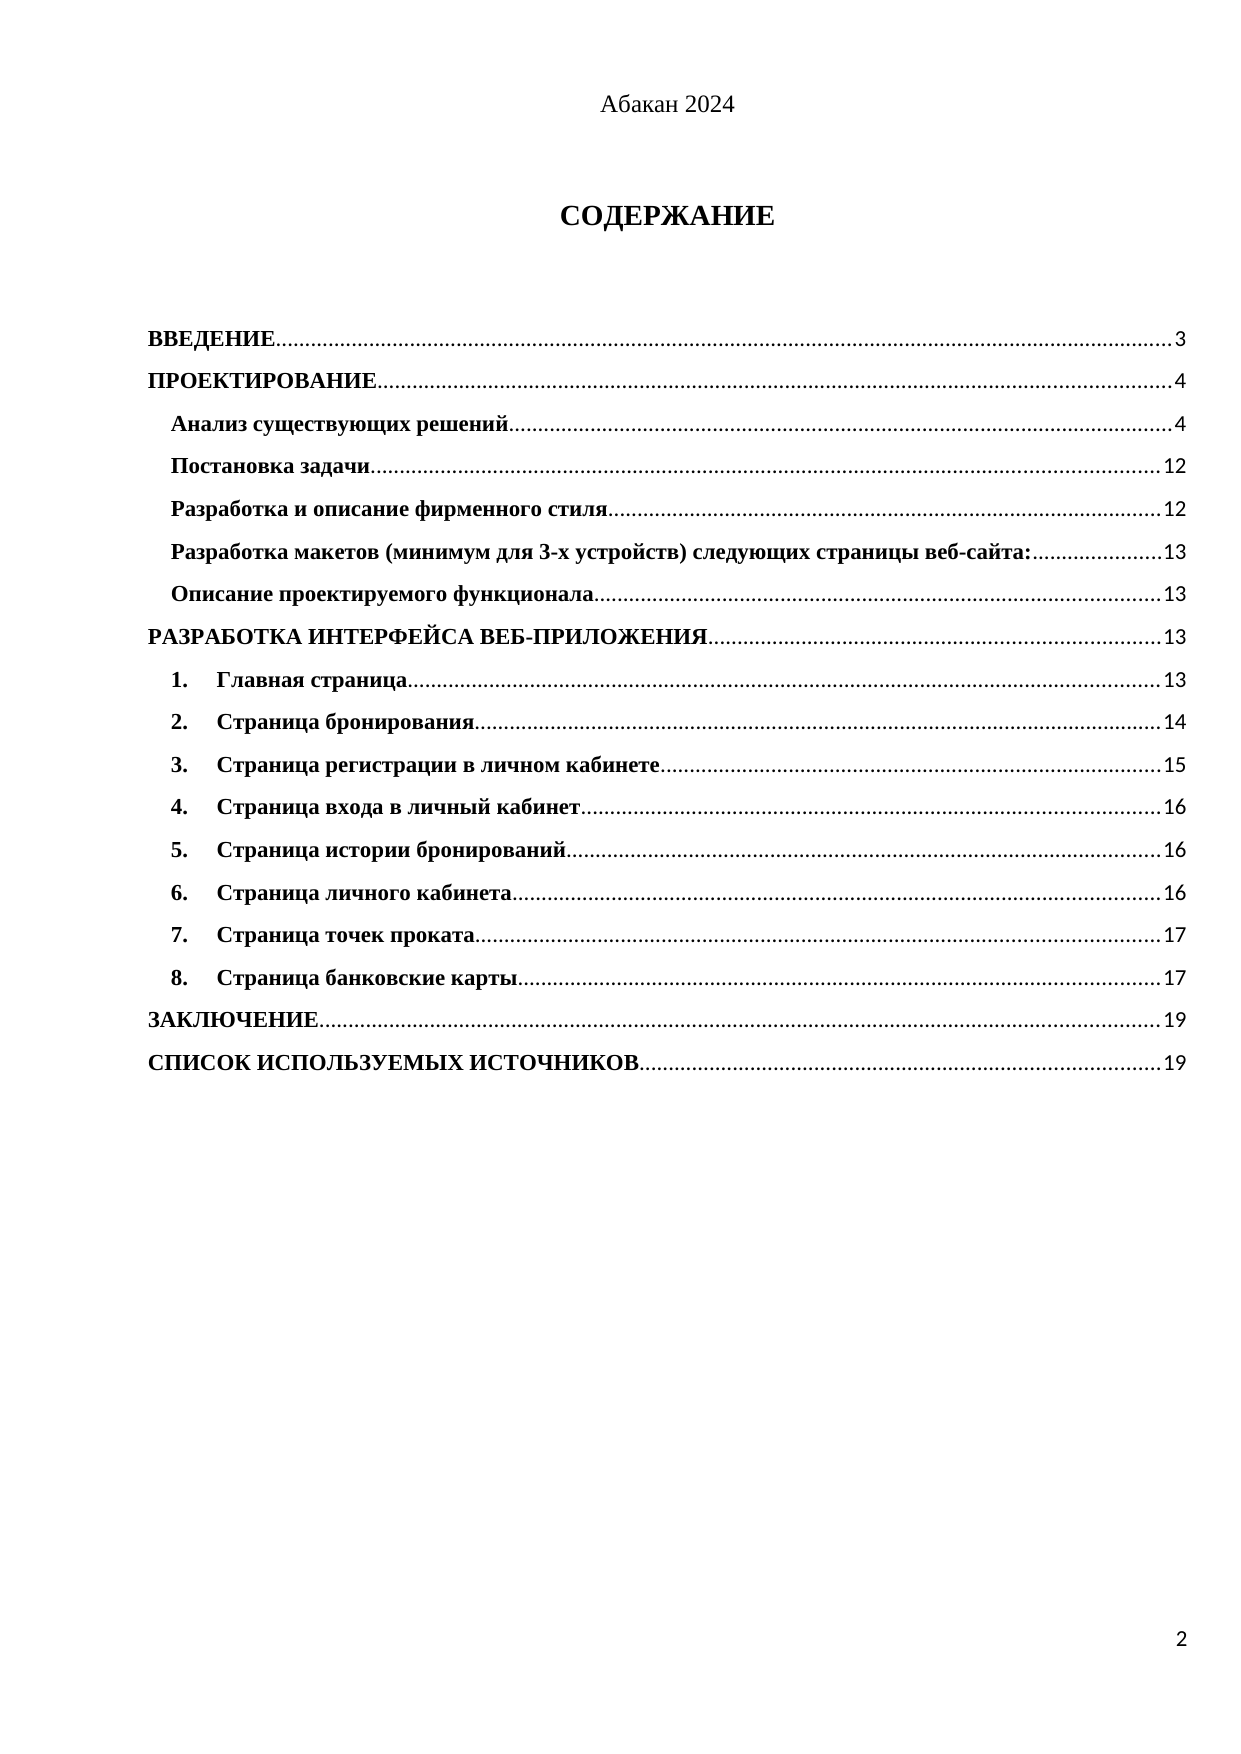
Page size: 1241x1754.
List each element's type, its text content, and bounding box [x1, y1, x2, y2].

text 4. Страница входа в личный кабинет 16 [171, 792, 1187, 821]
text 2. Страница бронирования 14 [171, 707, 1187, 735]
text 1. Главная страница 13 [171, 665, 1187, 693]
text 8. Страница банковские карты 17 [171, 963, 1187, 991]
text 3. Страница регистрации в личном кабинете 15 [171, 750, 1187, 778]
text 5. Страница истории бронирований 16 [171, 835, 1187, 863]
text Разработка макетов (минимум для 3-х устройств) следующих страницы веб-сайта: 13 [171, 537, 1187, 565]
text РАЗРАБОТКА ИНТЕРФЕЙСА ВЕБ-ПРИЛОЖЕНИЯ 13 [148, 622, 1187, 650]
text 6. Страница личного кабинета 16 [171, 878, 1187, 906]
text СОДЕРЖАНИЕ [148, 198, 1187, 232]
text Постановка задачи 12 [171, 452, 1187, 480]
text ПРОЕКТИРОВАНИЕ 4 [148, 366, 1187, 394]
text Абакан 2024 [148, 89, 1187, 117]
text Описание проектируемого функционала 13 [171, 579, 1187, 607]
text 7. Страница точек проката 17 [171, 920, 1187, 948]
text ВВЕДЕНИЕ 3 [148, 324, 1187, 352]
text СПИСОК ИСПОЛЬЗУЕМЫХ ИСТОЧНИКОВ 19 [148, 1048, 1187, 1076]
text ЗАКЛЮЧЕНИЕ 19 [148, 1006, 1187, 1033]
text Разработка и описание фирменного стиля 12 [171, 494, 1187, 522]
text Анализ существующих решений 4 [171, 409, 1187, 437]
